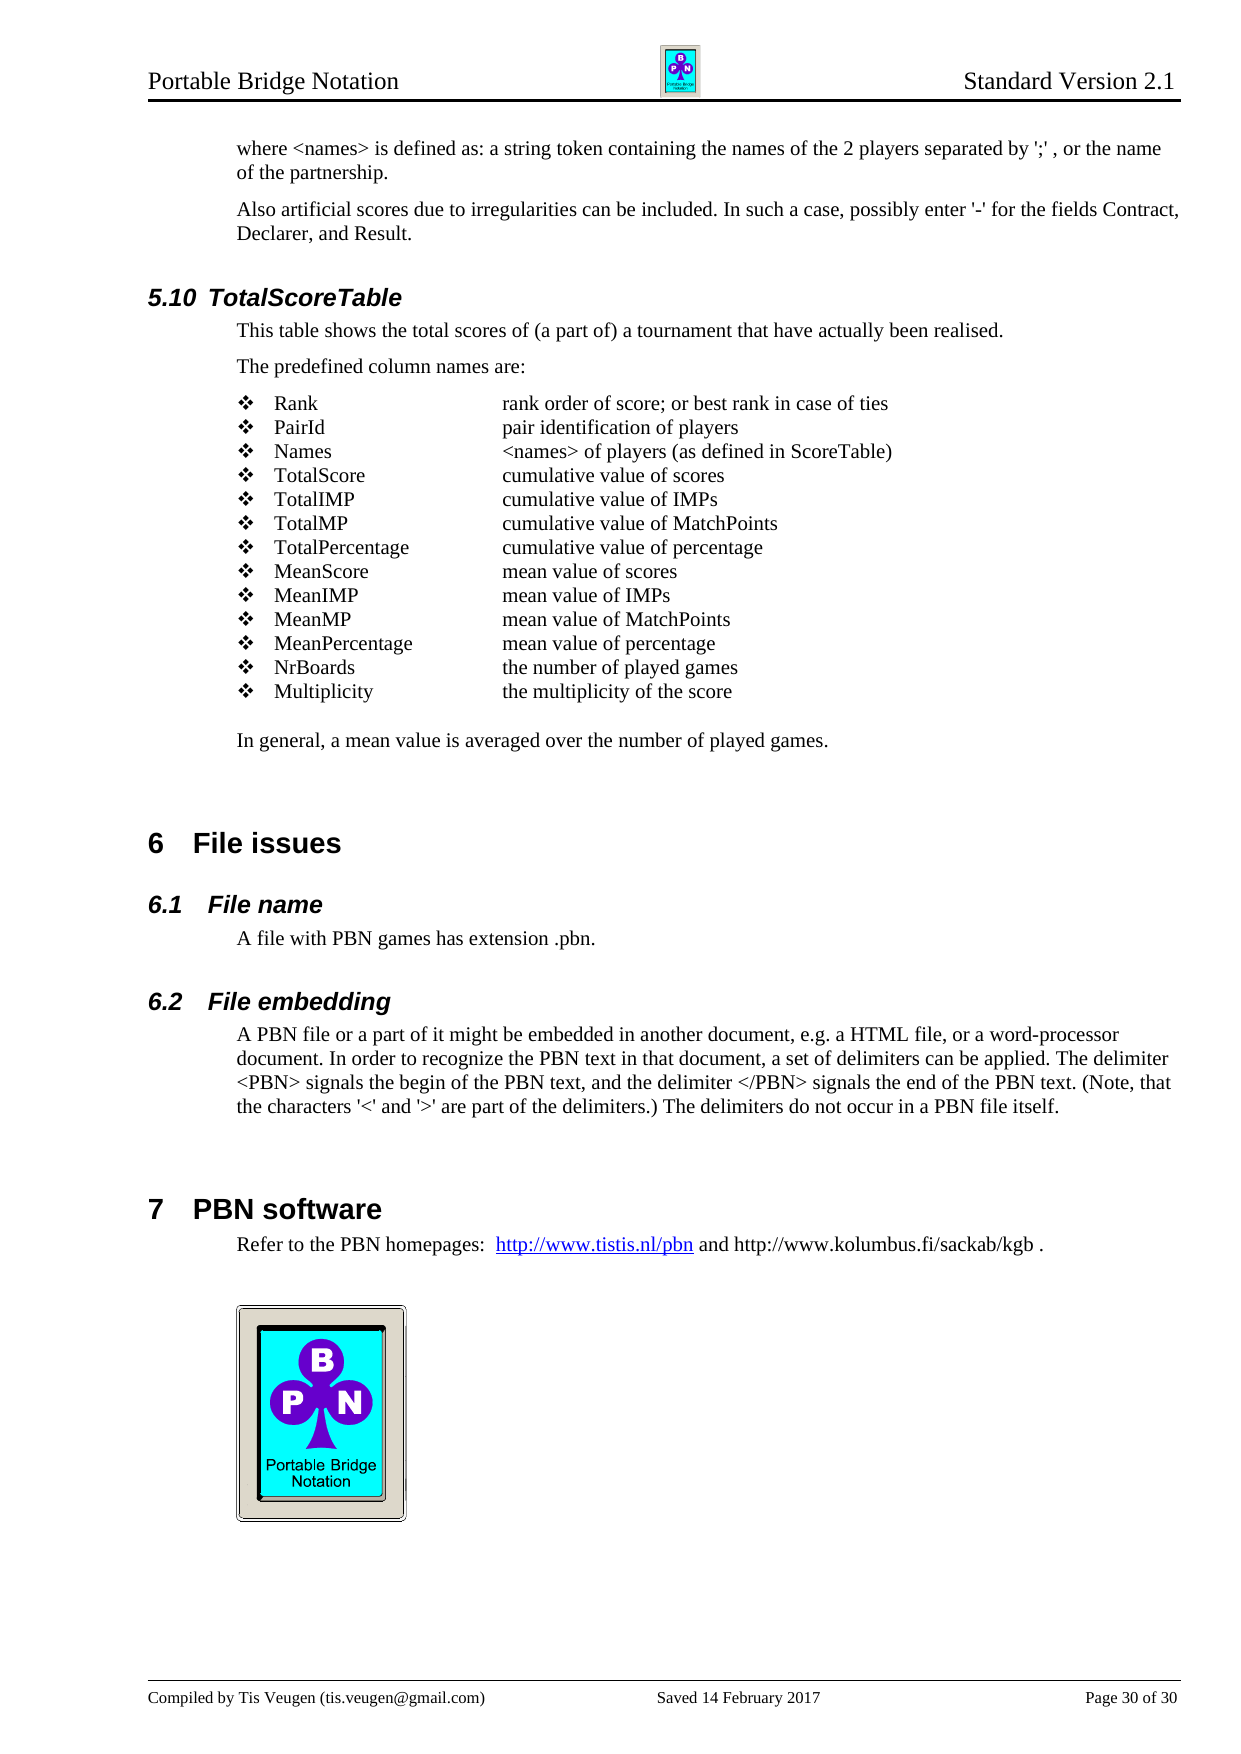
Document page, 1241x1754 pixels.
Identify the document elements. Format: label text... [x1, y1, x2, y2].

text The predefined column names are: [236, 354, 1181, 378]
text A PBN file or a part of it might be embedded in another document, e.g. a HTML file, or a word-processor document. In order to recognize the PBN text in that document, a set of delimiters can be applied. The delimiter <PBN> signals the begin of the PBN text, and the delimiter </PBN> signals the end of the PBN text. (Note, that the characters '<' and '>' are part of the delimiters.) The delimiters do not occur in a PBN file itself. [236, 1022, 1181, 1118]
list MeanMP mean value of MatchPoints [236, 607, 1181, 631]
list TotalMP cumulative value of MatchPoints [236, 511, 1181, 535]
list TotalPercentage cumulative value of percentage [236, 535, 1181, 559]
text Refer to the PBN homepages: http://www.tistis.nl/pbn and http://www.kolumbus.fi/sackab/kgb . [236, 1232, 1181, 1256]
text Also artificial scores due to irregularities can be included. In such a case, possibly enter '-' for the fields Contract, Declarer, and Result. [236, 197, 1181, 245]
subtitle TotalScoreTable [148, 282, 1181, 311]
list NrBoards the number of played games [236, 655, 1181, 679]
list MeanIMP mean value of IMPs [236, 583, 1181, 607]
list Names <names> of players (as defined in ScoreTable) [236, 439, 1181, 463]
text In general, a mean value is averaged over the number of played games. [236, 703, 1181, 752]
subtitle File issues [148, 826, 1181, 859]
list Multiplicity the multiplicity of the score [236, 679, 1181, 703]
text A file with PBN games has extension .pbn. [236, 925, 1181, 949]
list TotalScore cumulative value of scores [236, 463, 1181, 487]
subtitle File name [148, 890, 1181, 919]
list MeanPercentage mean value of percentage [236, 631, 1181, 655]
list TotalIMP cumulative value of IMPs [236, 487, 1181, 511]
text This table shows the total scores of (a part of) a tournament that have actually been realised. [236, 317, 1181, 342]
list PairId pair identification of players [236, 415, 1181, 439]
subtitle PBN software [148, 1192, 1181, 1226]
list Rank rank order of score; or best rank in case of ties [236, 391, 1181, 415]
text where <names> is defined as: a string token containing the names of the 2 players separated by ';' , or the name of the partnership. [236, 112, 1181, 184]
list MeanScore mean value of scores [236, 559, 1181, 583]
subtitle File embedding [148, 987, 1181, 1016]
